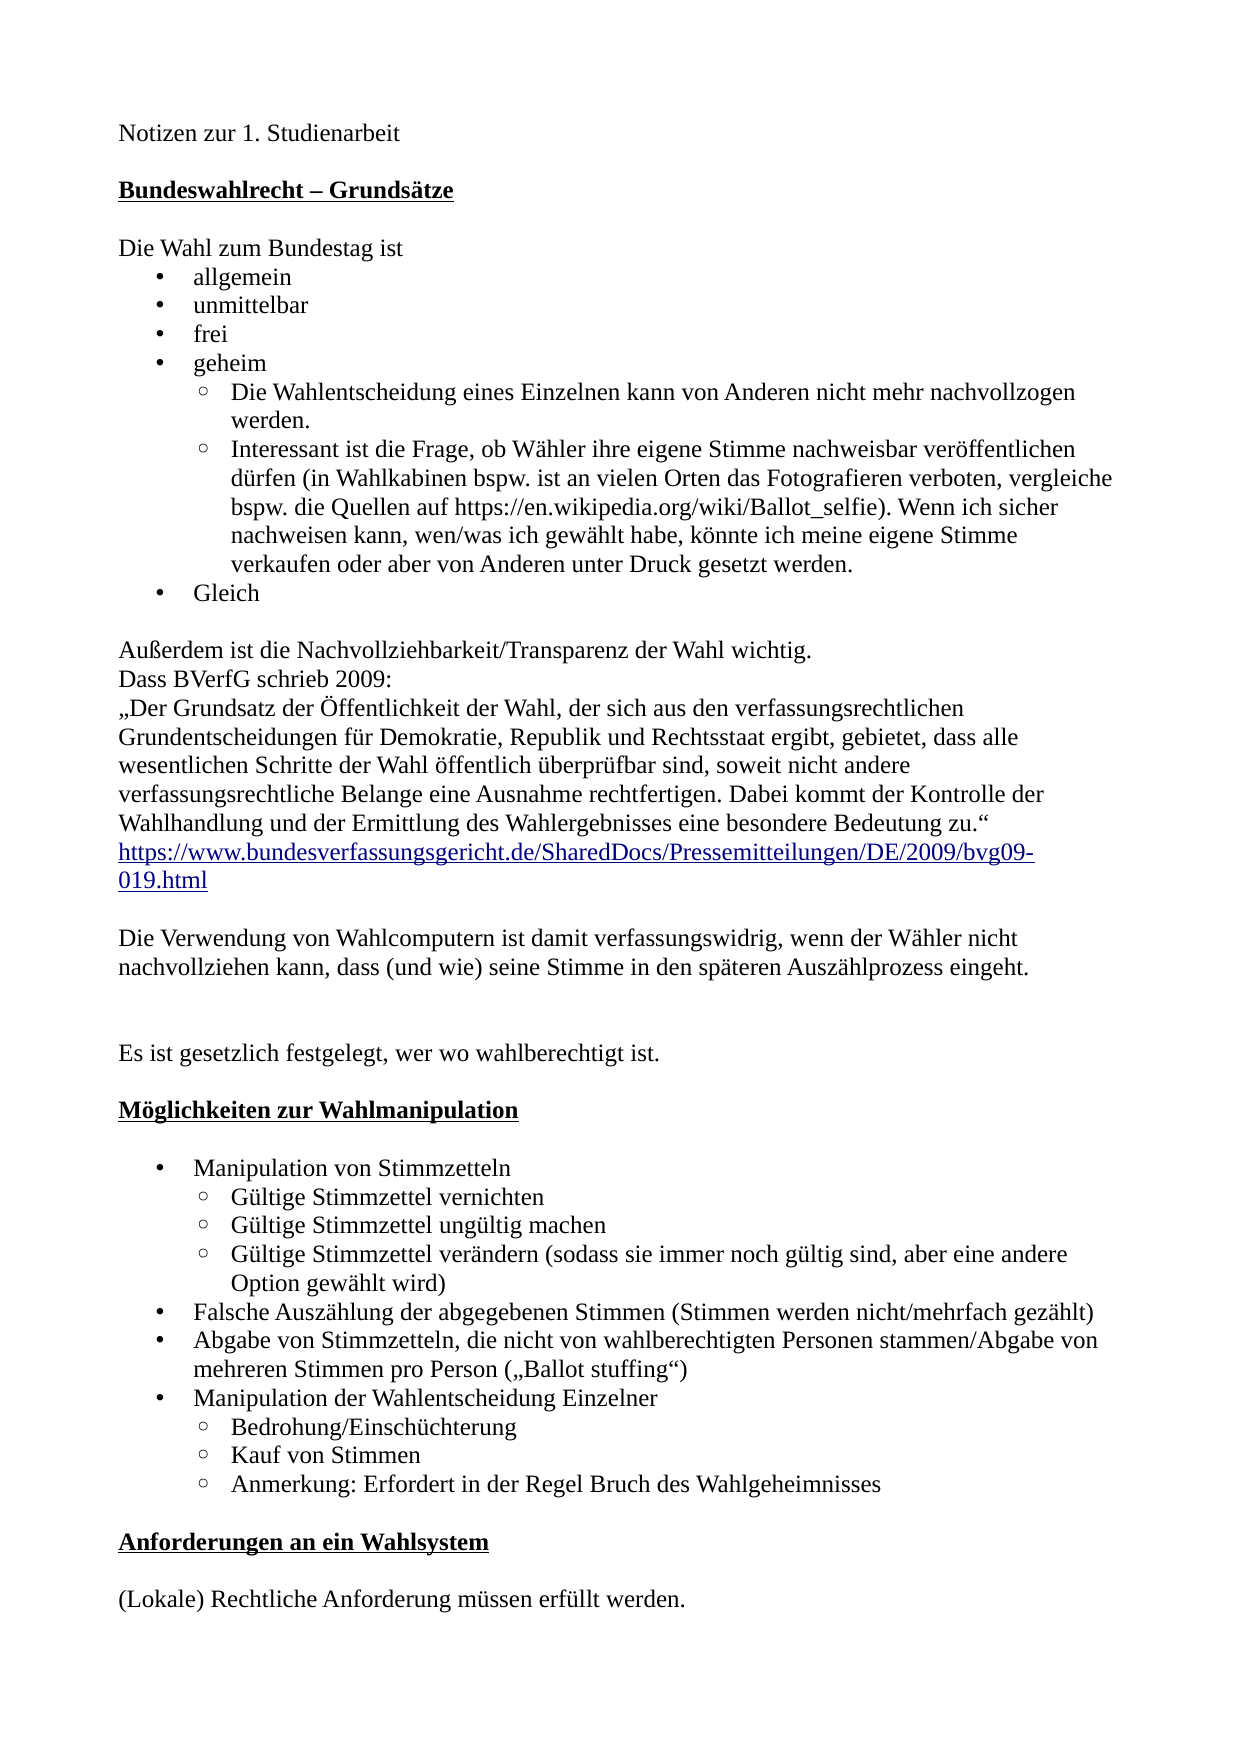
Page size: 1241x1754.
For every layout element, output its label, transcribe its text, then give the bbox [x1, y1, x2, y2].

list Bedrohung/Einschüchterung [193, 1412, 1122, 1441]
list Interessant ist die Frage, ob Wähler ihre eigene Stimme nachweisbar veröffentlichen dürfen (in Wahlkabinen bspw. ist an vielen Orten das Fotografieren verboten, vergleiche bspw. die Quellen auf https://en.wikipedia.org/wiki/Ballot_selfie). Wenn ich sicher nachweisen kann, wen/was ich gewählt habe, könnte ich meine eigene Stimme verkaufen oder aber von Anderen unter Druck gesetzt werden. [193, 434, 1122, 578]
text „Der Grundsatz der Öffentlichkeit der Wahl, der sich aus den verfassungsrechtlichen Grundentscheidungen für Demokratie, Republik und Rechtsstaat ergibt, gebietet, dass alle wesentlichen Schritte der Wahl öffentlich überprüfbar sind, soweit nicht andere verfassungsrechtliche Belange eine Ausnahme rechtfertigen. Dabei kommt der Kontrolle der Wahlhandlung und der Ermittlung des Wahlergebnisses eine besondere Bedeutung zu.“ [118, 693, 1122, 837]
list Gültige Stimmzettel verändern (sodass sie immer noch gültig sind, aber eine andere Option gewählt wird) [193, 1239, 1122, 1297]
list Manipulation der Wahlentscheidung Einzelner [156, 1383, 1122, 1412]
text Möglichkeiten zur Wahlmanipulation [118, 1096, 1122, 1124]
list Abgabe von Stimmzetteln, die nicht von wahlberechtigten Personen stammen/Abgabe von mehreren Stimmen pro Person („Ballot stuffing“) [156, 1326, 1122, 1383]
text Die Verwendung von Wahlcomputern ist damit verfassungswidrig, wenn der Wähler nicht nachvollziehen kann, dass (und wie) seine Stimme in den späteren Auszählprozess eingeht. [118, 923, 1122, 981]
text Die Wahl zum Bundestag ist [118, 233, 1122, 262]
list Die Wahlentscheidung eines Einzelnen kann von Anderen nicht mehr nachvollzogen werden. [193, 377, 1122, 434]
list frei [156, 319, 1122, 348]
text Außerdem ist die Nachvollziehbarkeit/Transparenz der Wahl wichtig. [118, 636, 1122, 664]
list Manipulation von Stimmzetteln [156, 1153, 1122, 1182]
list Anmerkung: Erfordert in der Regel Bruch des Wahlgeheimnisses [193, 1469, 1122, 1498]
text https://www.bundesverfassungsgericht.de/SharedDocs/Pressemitteilungen/DE/2009/bvg09-019.html [118, 837, 1122, 894]
text (Lokale) Rechtliche Anforderung müssen erfüllt werden. [118, 1584, 1122, 1613]
text Notizen zur 1. Studienarbeit [118, 118, 1122, 147]
text Anforderungen an ein Wahlsystem [118, 1527, 1122, 1584]
list Gleich [156, 578, 1122, 607]
text Bundeswahlrecht – Grundsätze [118, 176, 1122, 204]
list Gültige Stimmzettel ungültig machen [193, 1211, 1122, 1239]
text Es ist gesetzlich festgelegt, wer wo wahlberechtigt ist. [118, 1038, 1122, 1067]
list allgemein [156, 262, 1122, 291]
list Falsche Auszählung der abgegebenen Stimmen (Stimmen werden nicht/mehrfach gezählt) [156, 1297, 1122, 1326]
list Gültige Stimmzettel vernichten [193, 1182, 1122, 1211]
list Kauf von Stimmen [193, 1441, 1122, 1469]
list geheim [156, 348, 1122, 377]
text Dass BVerfG schrieb 2009: [118, 664, 1122, 693]
list unmittelbar [156, 291, 1122, 319]
